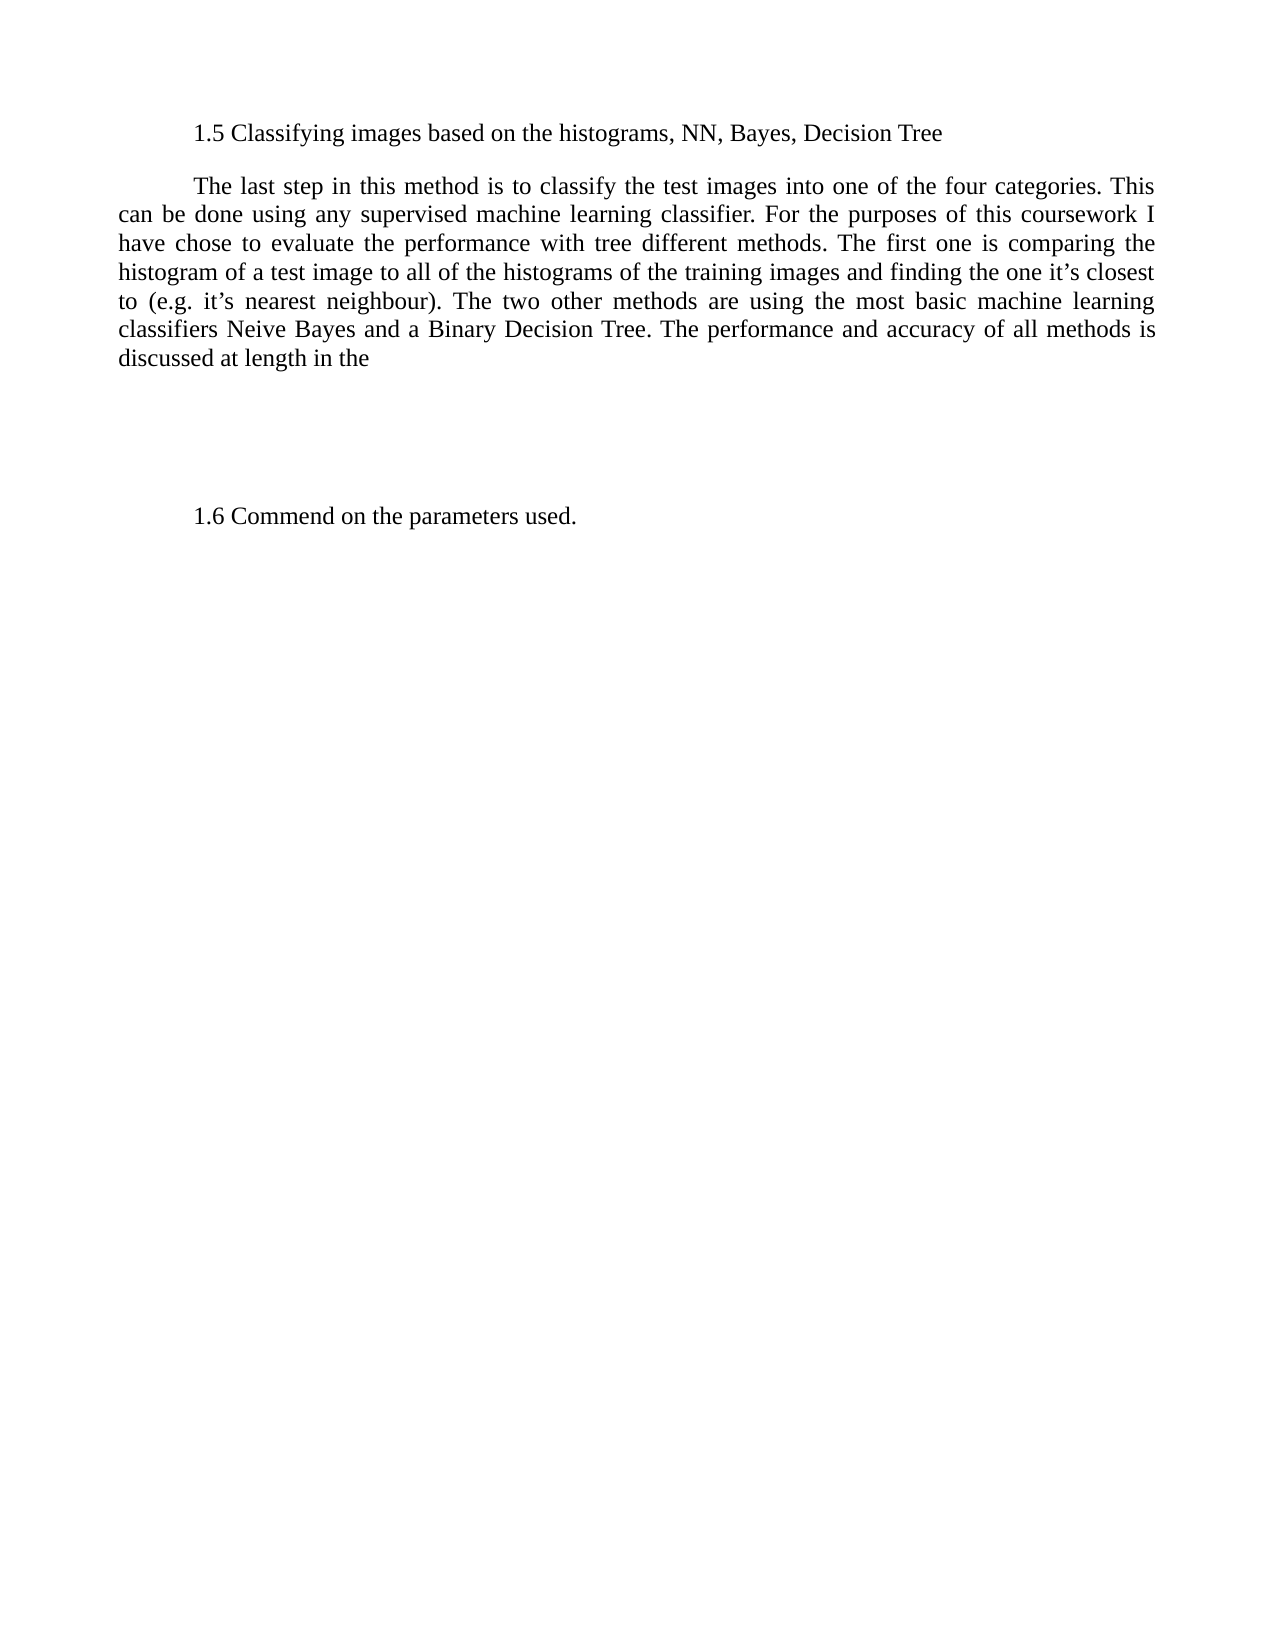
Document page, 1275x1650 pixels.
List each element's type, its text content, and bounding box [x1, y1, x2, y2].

text 1.5 Classifying images based on the histograms, NN, Bayes, Decision Tree [118, 118, 1157, 147]
text The last step in this method is to classify the test images into one of the four categories. This can be done using any supervised machine learning classifier. For the purposes of this coursework I have chose to evaluate the performance with tree different methods. The first one is comparing the histogram of a test image to all of the histograms of the training images and finding the one it’s closest to (e.g. it’s nearest neighbour). The two other methods are using the most basic machine learning classifiers Neive Bayes and a Binary Decision Tree. The performance and accuracy of all methods is discussed at length in the [118, 171, 1157, 372]
text 1.6 Commend on the parameters used. [118, 501, 1157, 530]
